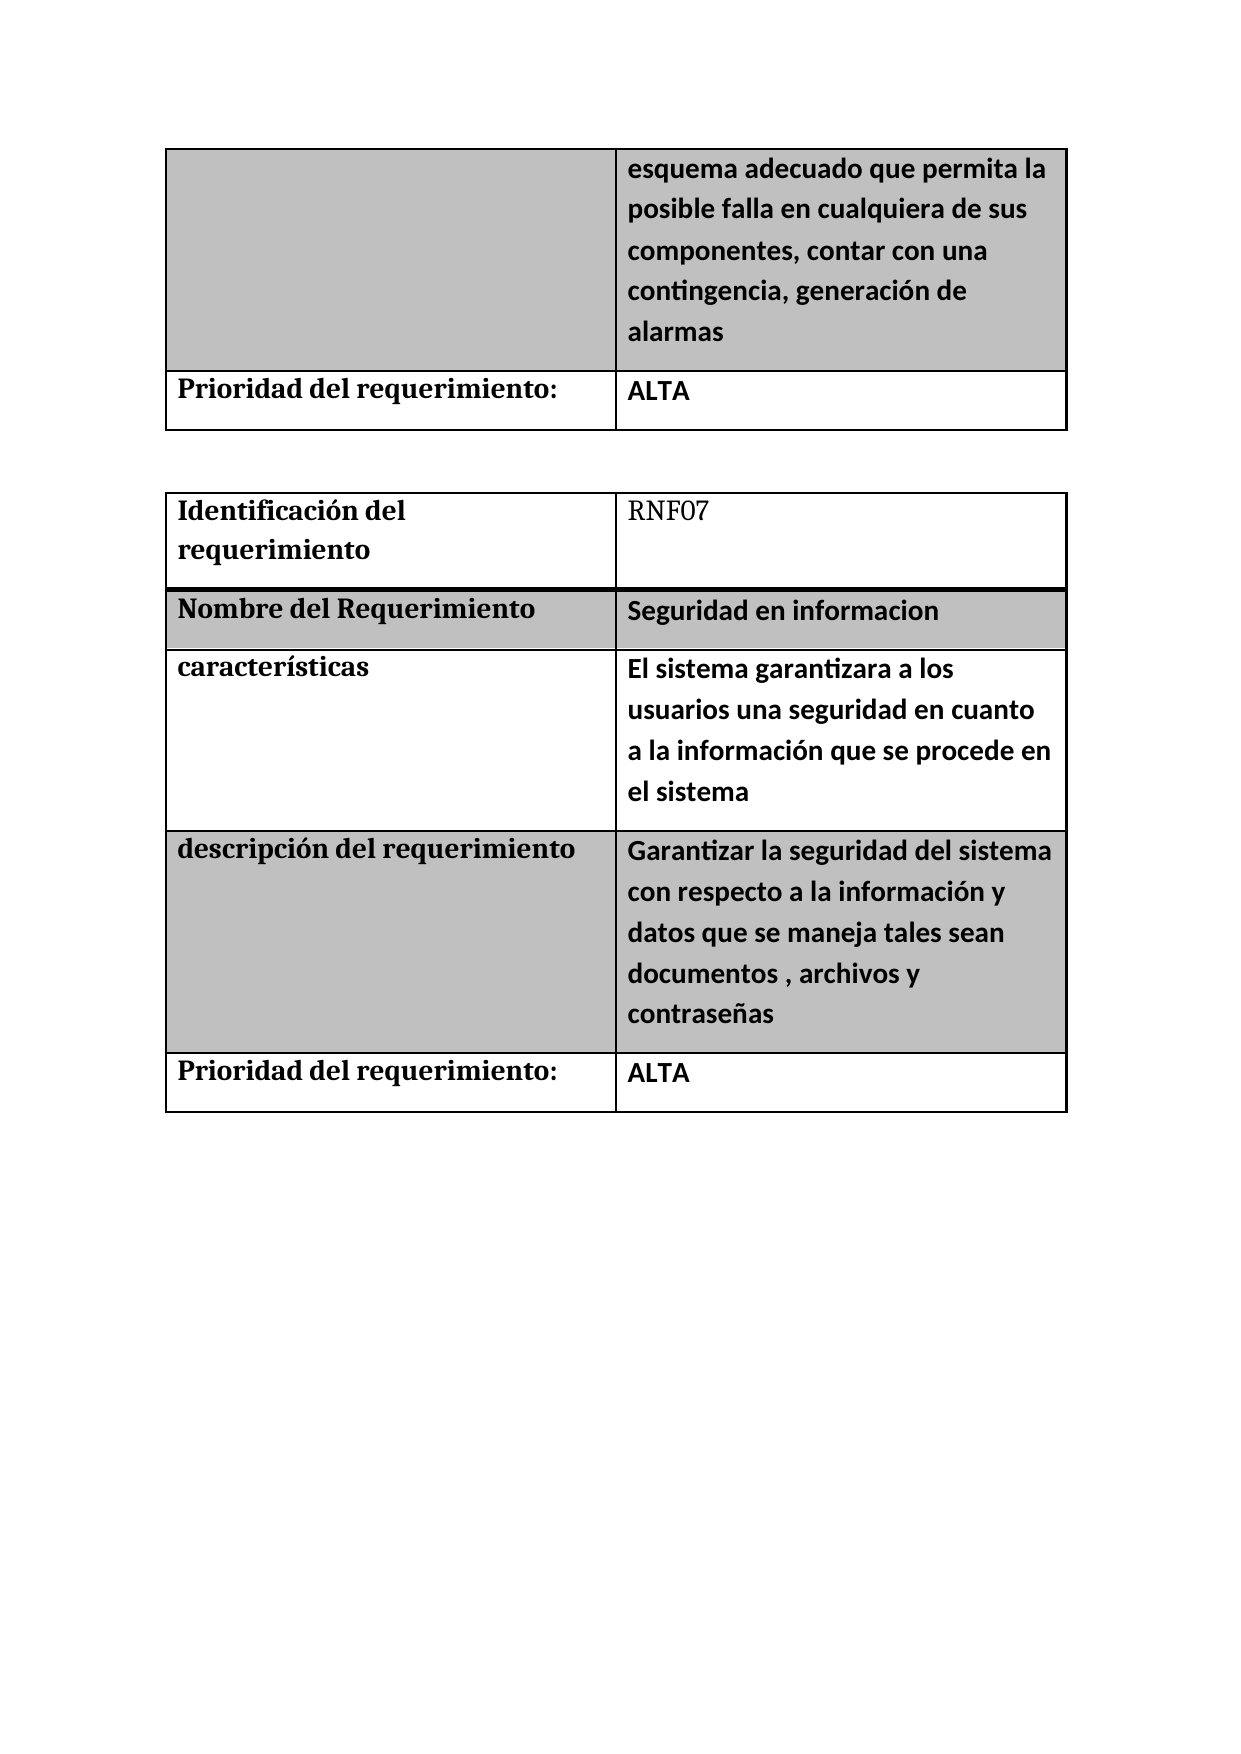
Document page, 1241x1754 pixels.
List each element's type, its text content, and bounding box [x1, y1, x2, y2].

table_cell Seguridad en informacion [617, 592, 1065, 648]
table_cell descripción del requerimiento [167, 832, 615, 1052]
table_cell [167, 150, 615, 370]
table_cell características [167, 651, 615, 830]
table_cell Prioridad del requerimiento: [167, 1054, 615, 1111]
table_cell ALTA [617, 372, 1065, 428]
table_cell Prioridad del requerimiento: [167, 372, 615, 428]
table_header RNF07 [617, 494, 1065, 587]
table_cell El sistema garantizara a los usuarios una seguridad en cuanto a la información que se procede en el sistema [617, 651, 1065, 830]
table_cell Garantizar la seguridad del sistema con respecto a la información y datos que se maneja tales sean documentos , archivos y contraseñas [617, 832, 1065, 1052]
table_header Identificación del requerimiento [167, 494, 615, 587]
table_cell Nombre del Requerimiento [167, 592, 615, 648]
table_cell esquema adecuado que permita la posible falla en cualquiera de sus componentes, contar con una contingencia, generación de alarmas [617, 150, 1065, 370]
table_cell ALTA [617, 1054, 1065, 1111]
